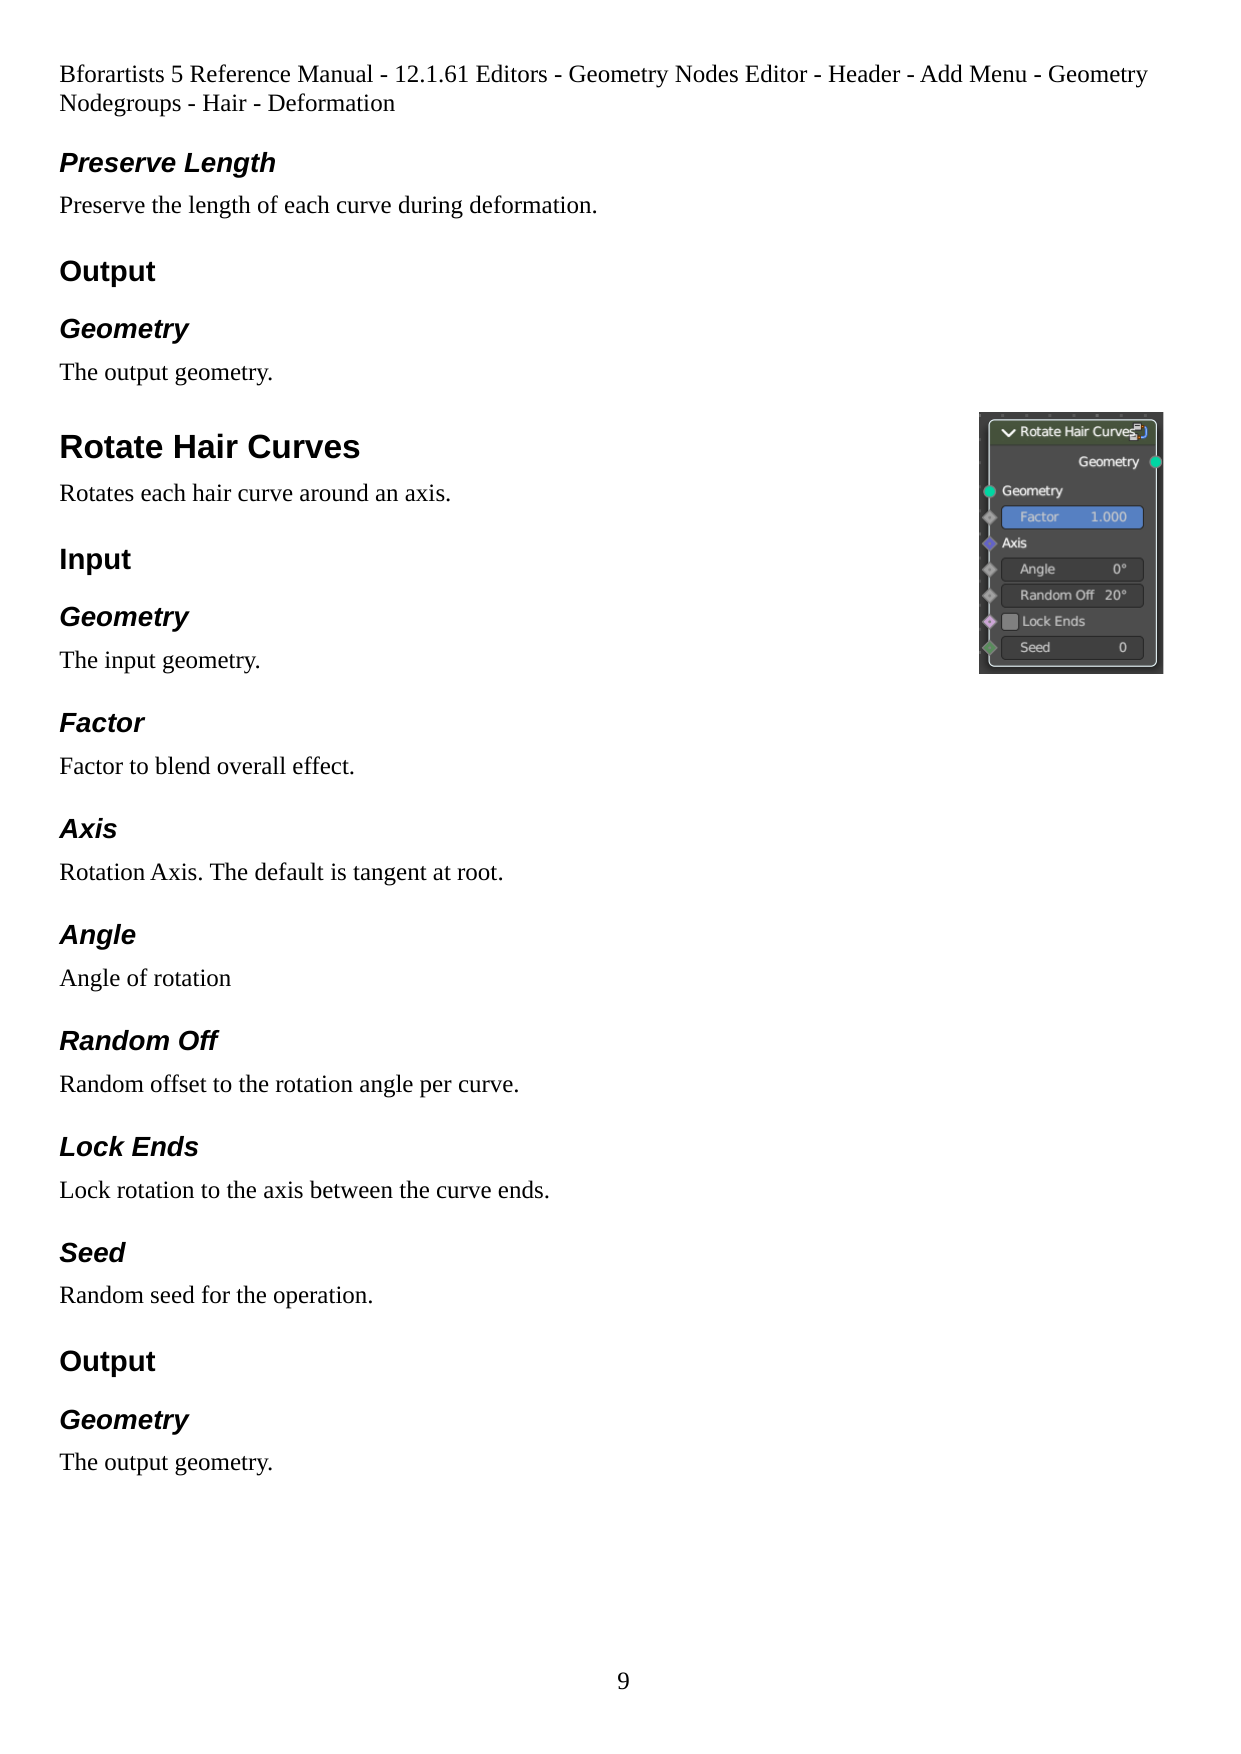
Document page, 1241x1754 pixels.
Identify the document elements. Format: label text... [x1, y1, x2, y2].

text Random seed for the operation. [59, 1281, 1181, 1309]
text The output geometry. [59, 357, 1181, 386]
picture [979, 412, 1164, 674]
text [1164, 645, 1181, 674]
subtitle [1164, 601, 1181, 632]
subtitle Factor [59, 707, 1181, 738]
text Preserve the length of each curve during deformation. [59, 190, 1181, 219]
subtitle Geometry [59, 601, 979, 632]
text Angle of rotation [59, 963, 1181, 992]
subtitle Axis [59, 812, 1181, 844]
text The input geometry. [59, 645, 979, 674]
text Lock rotation to the axis between the curve ends. [59, 1175, 1181, 1203]
subtitle Seed [59, 1236, 1181, 1268]
subtitle Output [59, 1344, 1181, 1378]
subtitle Geometry [59, 1403, 1181, 1435]
subtitle Random Off [59, 1024, 1181, 1056]
subtitle Angle [59, 918, 1181, 950]
subtitle Output [59, 254, 1181, 288]
text Factor to blend overall effect. [59, 751, 1181, 780]
subtitle Rotate Hair Curves [59, 427, 979, 466]
subtitle Input [59, 542, 979, 576]
subtitle [1164, 542, 1181, 576]
subtitle [1164, 427, 1181, 466]
text Rotates each hair curve around an axis. [59, 478, 979, 507]
subtitle Preserve Length [59, 146, 1181, 178]
text The output geometry. [59, 1447, 1181, 1476]
text Random offset to the rotation angle per curve. [59, 1069, 1181, 1097]
subtitle Geometry [59, 313, 1181, 345]
text Rotation Axis. The default is tangent at root. [59, 857, 1181, 886]
subtitle Lock Ends [59, 1130, 1181, 1162]
